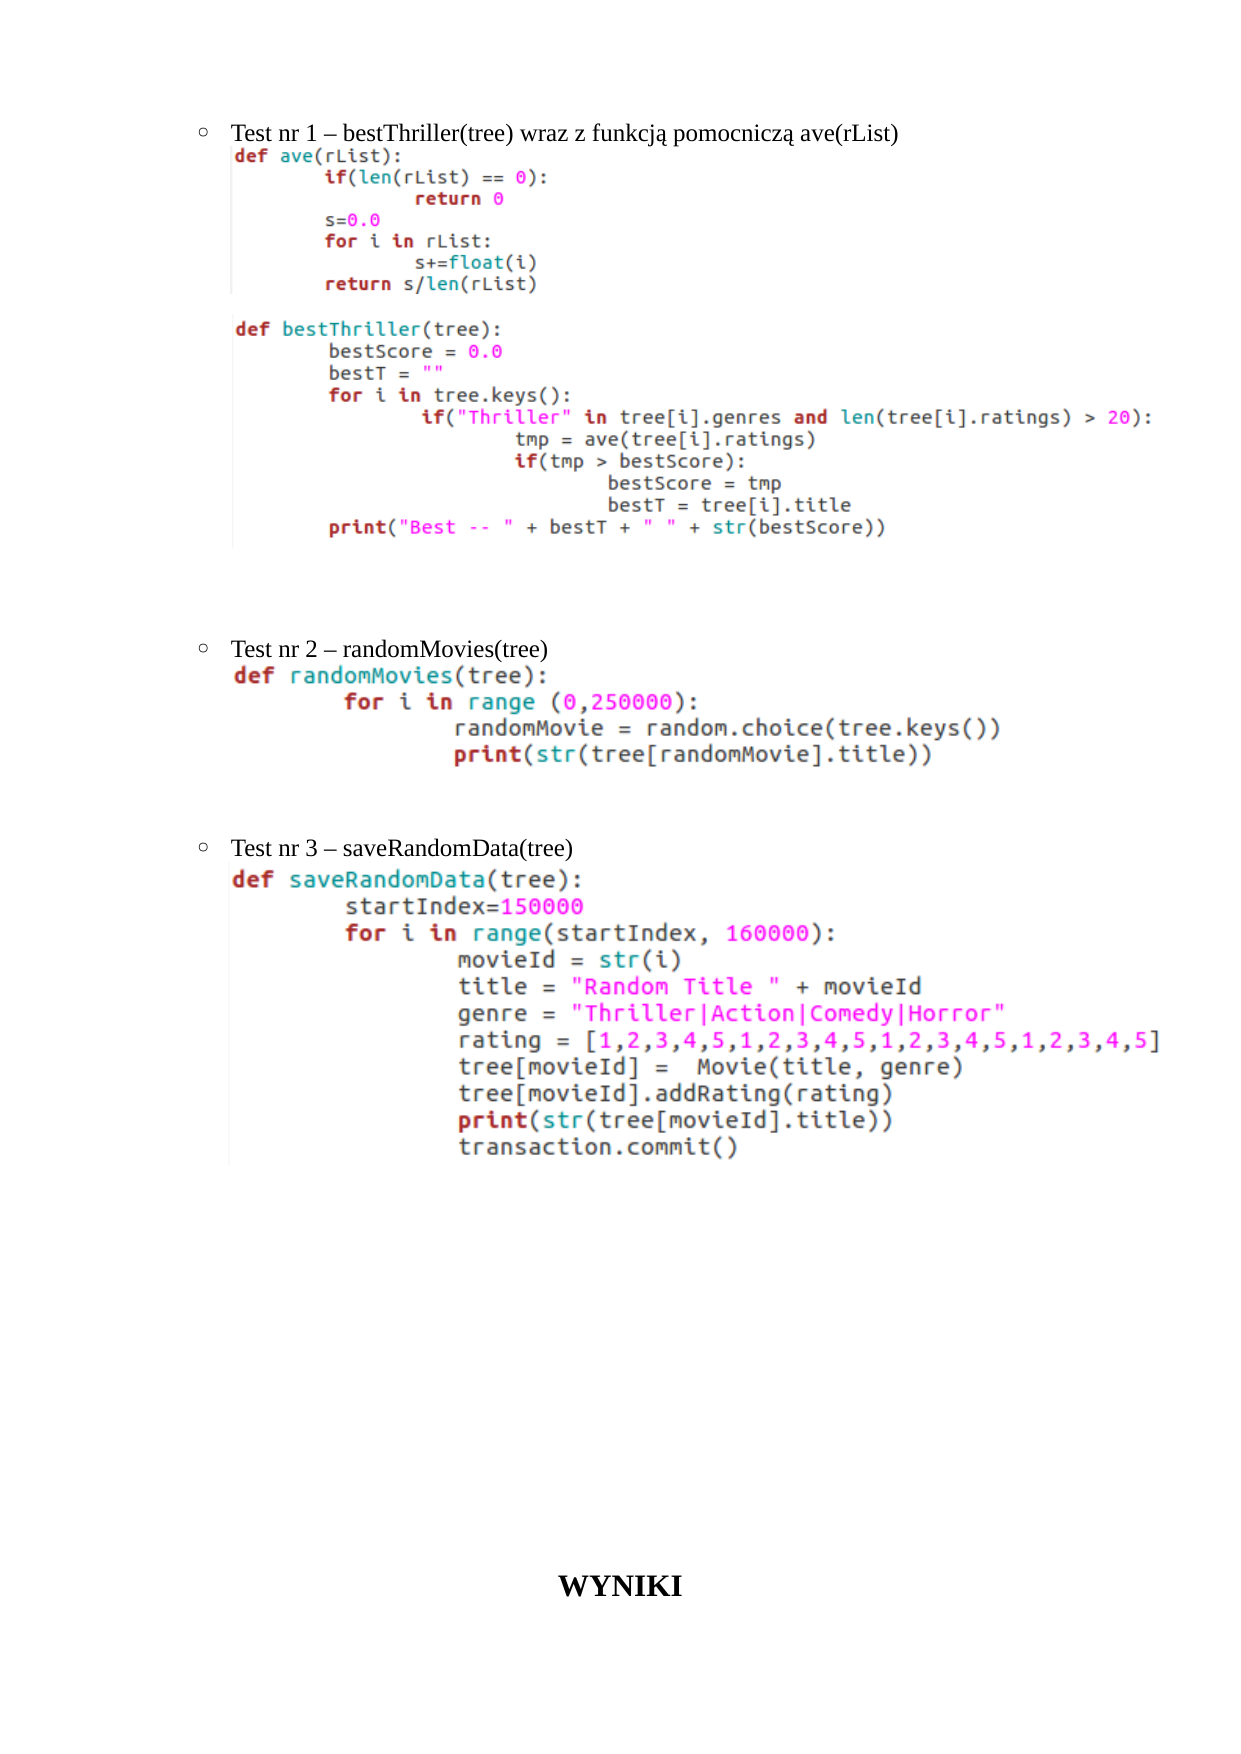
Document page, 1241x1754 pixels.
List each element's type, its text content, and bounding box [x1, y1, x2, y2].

picture [232, 314, 1162, 548]
list Test nr 2 – randomMovies(tree) [193, 634, 1122, 663]
picture [230, 146, 547, 294]
picture [228, 862, 1167, 1166]
picture [233, 663, 1007, 776]
list Test nr 3 – saveRandomData(tree) [193, 833, 1122, 862]
text WYNIKI [118, 1568, 1122, 1603]
list Test nr 1 – bestThriller(tree) wraz z funkcją pomocniczą ave(rList) [193, 118, 1122, 147]
